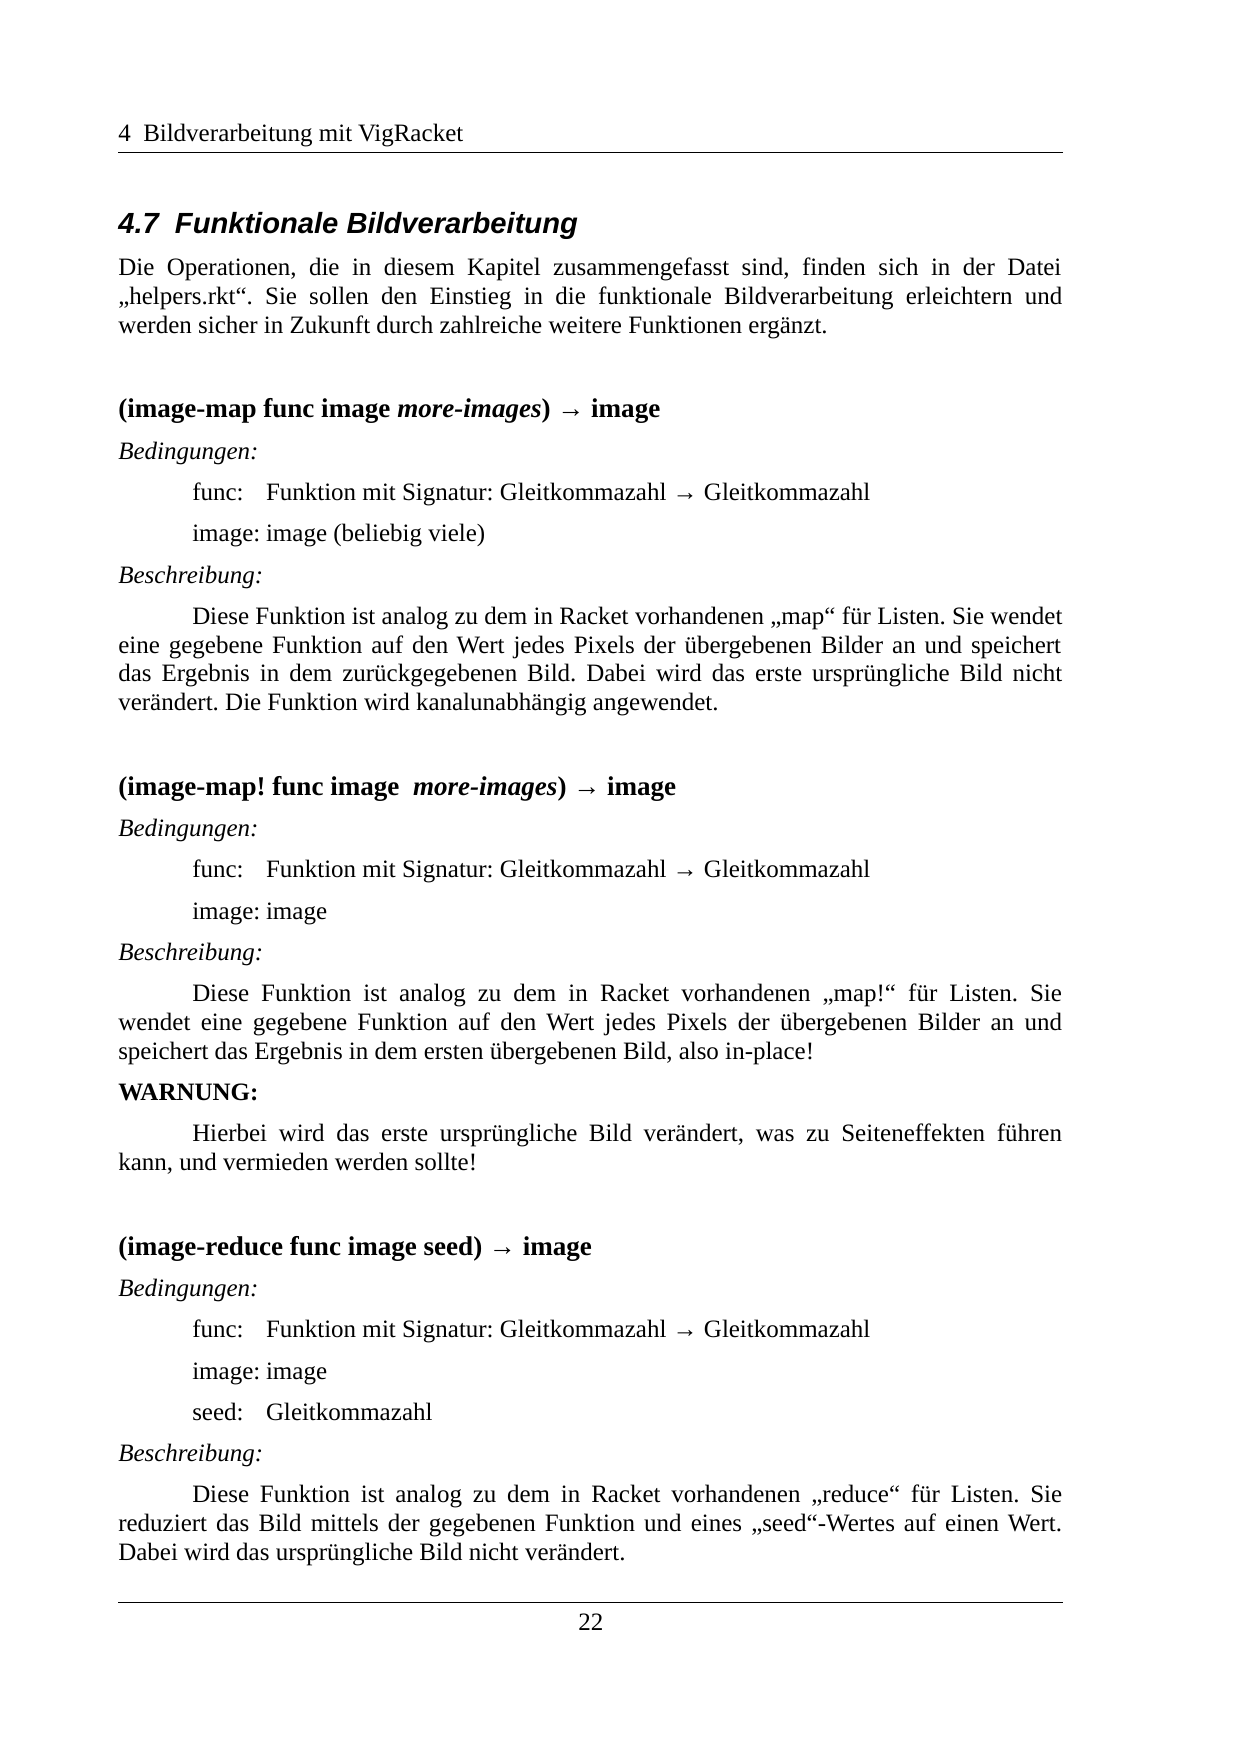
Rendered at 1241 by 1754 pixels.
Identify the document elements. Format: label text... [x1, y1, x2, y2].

subtitle 4.7 Funktionale Bildverarbeitung [118, 206, 1063, 240]
text Die Operationen, die in diesem Kapitel zusammengefasst sind, finden sich in der Datei „helpers.rkt“. Sie sollen den Einstieg in die funktionale Bildverarbeitung erleichtern und werden sicher in Zukunft durch zahlreiche weitere Funktionen ergänzt. [118, 252, 1063, 338]
text Diese Funktion ist analog zu dem in Racket vorhandenen „reduce“ für Listen. Sie reduziert das Bild mittels der gegebenen Funktion und eines „seed“-Wertes auf einen Wert. Dabei wird das ursprüngliche Bild nicht verändert. [118, 1479, 1063, 1566]
text Beschreibung: [118, 937, 1063, 966]
text func: Funktion mit Signatur: Gleitkommazahl → Gleitkommazahl [118, 854, 1063, 883]
text Beschreibung: [118, 560, 1063, 588]
text func: Funktion mit Signatur: Gleitkommazahl → Gleitkommazahl [118, 477, 1063, 506]
text image: image (beliebig viele) [118, 518, 1063, 547]
text image: image [118, 896, 1063, 924]
text Diese Funktion ist analog zu dem in Racket vorhandenen „map“ für Listen. Sie wendet eine gegebene Funktion auf den Wert jedes Pixels der übergebenen Bilder an und speichert das Ergebnis in dem zurückgegebenen Bild. Dabei wird das erste ursprüngliche Bild nicht verändert. Die Funktion wird kanalunabhängig angewendet. [118, 601, 1063, 716]
text Bedingungen: [118, 1273, 1063, 1302]
text Diese Funktion ist analog zu dem in Racket vorhandenen „map!“ für Listen. Sie wendet eine gegebene Funktion auf den Wert jedes Pixels der übergebenen Bilder an und speichert das Ergebnis in dem ersten übergebenen Bild, also in-place! [118, 978, 1063, 1064]
text (image-map! func image more-images) → image [118, 770, 1063, 801]
text WARNUNG: [118, 1077, 1063, 1106]
text image: image [118, 1356, 1063, 1384]
text seed: Gleitkommazahl [118, 1397, 1063, 1426]
text (image-reduce func image seed) → image [118, 1229, 1063, 1261]
text Bedingungen: [118, 436, 1063, 465]
text Beschreibung: [118, 1438, 1063, 1467]
text func: Funktion mit Signatur: Gleitkommazahl → Gleitkommazahl [118, 1314, 1063, 1343]
text Bedingungen: [118, 813, 1063, 842]
text (image-map func image more-images) → image [118, 392, 1063, 423]
text Hierbei wird das erste ursprüngliche Bild verändert, was zu Seiteneffekten führen kann, und vermieden werden sollte! [118, 1118, 1063, 1176]
